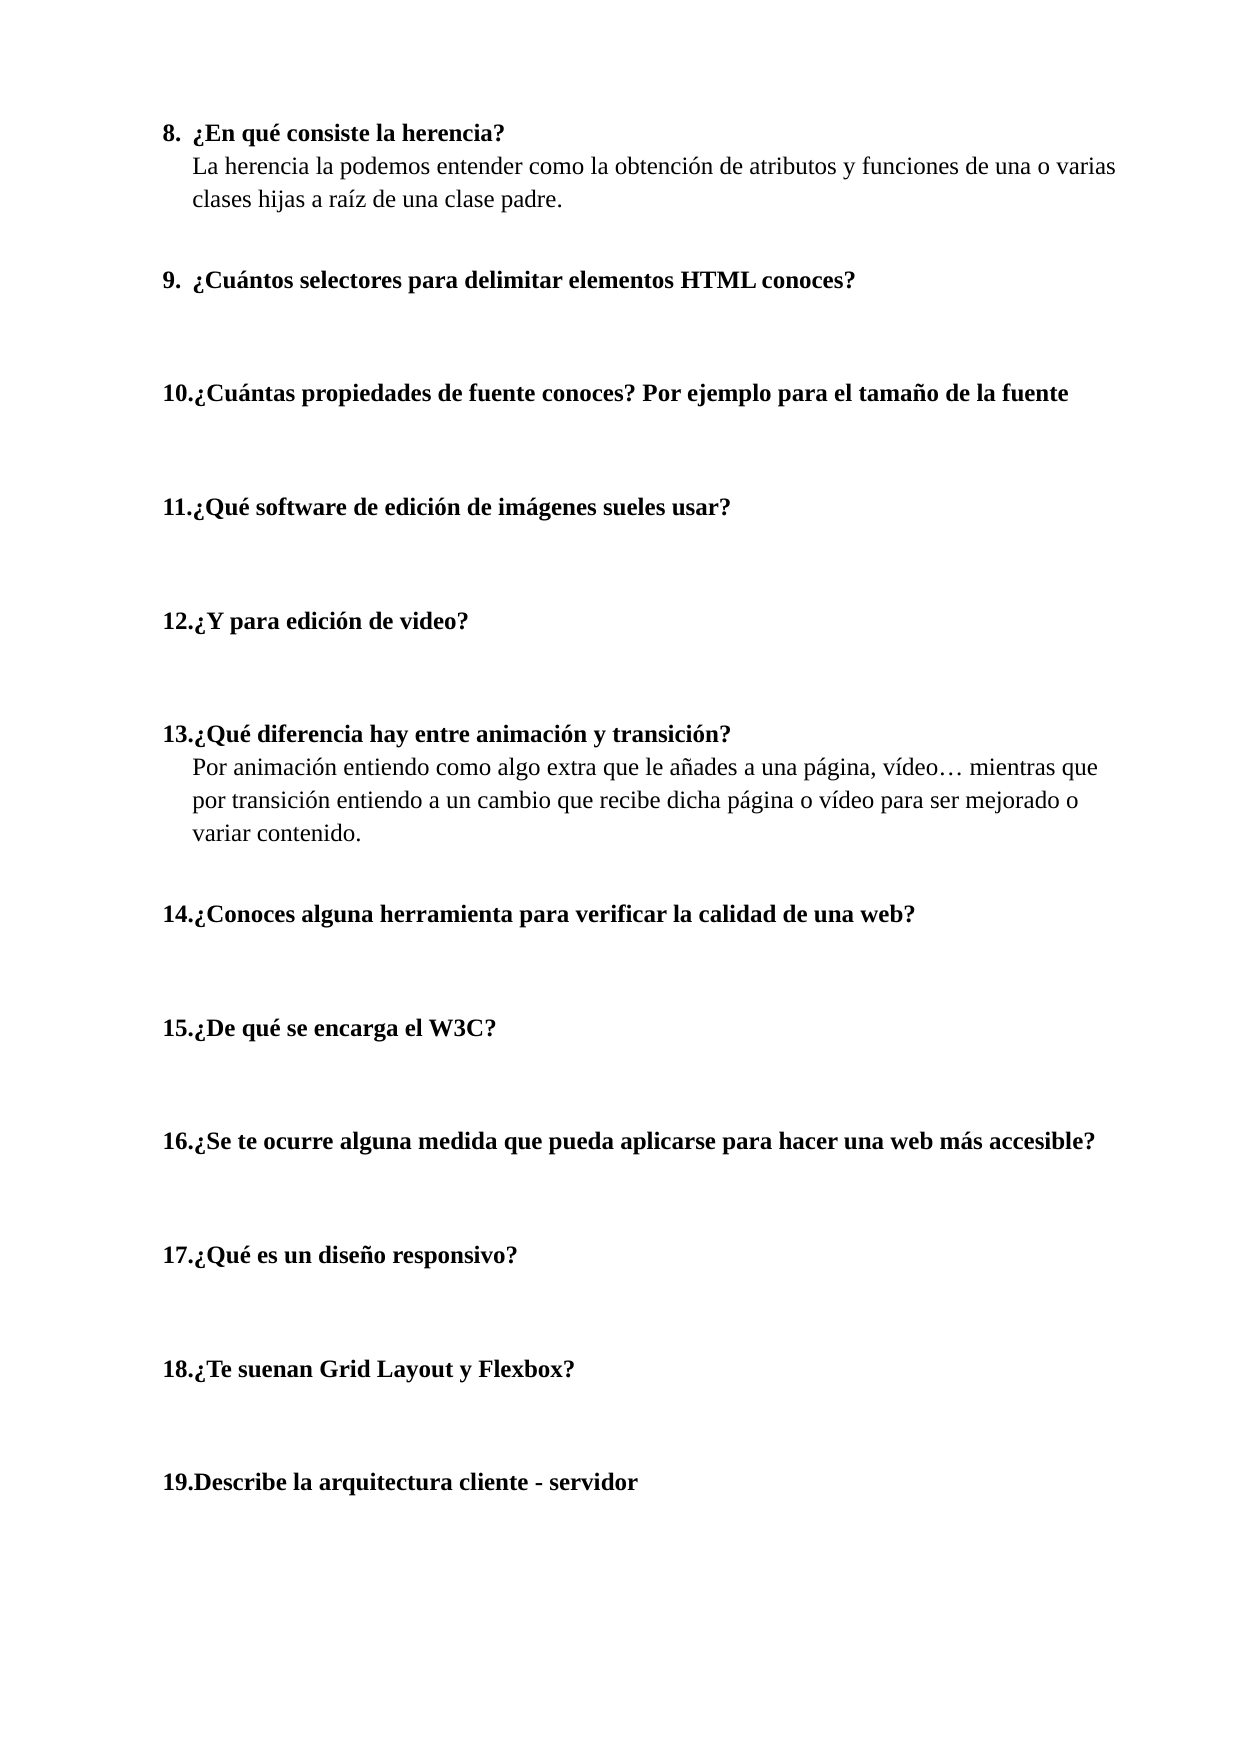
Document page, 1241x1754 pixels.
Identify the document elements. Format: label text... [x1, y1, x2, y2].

list Describe la arquitectura cliente - servidor [162, 1467, 1122, 1562]
list ¿Te suenan Grid Layout y Flexbox? [162, 1354, 1122, 1448]
list ¿Qué software de edición de imágenes sueles usar? [162, 492, 1122, 587]
list ¿Conoces alguna herramienta para verificar la calidad de una web? [162, 899, 1122, 994]
list ¿Qué diferencia hay entre animación y transición? Por animación entiendo como algo extra que le añades a una página, vídeo… mientras que por transición entiendo a un cambio que recibe dicha página o vídeo para ser mejorado o variar contenido. [162, 719, 1122, 880]
list ¿En qué consiste la herencia? La herencia la podemos entender como la obtención de atributos y funciones de una o varias clases hijas a raíz de una clase padre. [162, 118, 1122, 246]
list ¿Se te ocurre alguna medida que pueda aplicarse para hacer una web más accesible? [162, 1126, 1122, 1221]
list ¿De qué se encarga el W3C? [162, 1013, 1122, 1107]
list ¿Y para edición de video? [162, 606, 1122, 701]
list ¿Cuántos selectores para delimitar elementos HTML conoces? [162, 265, 1122, 359]
list ¿Cuántas propiedades de fuente conoces? Por ejemplo para el tamaño de la fuente [162, 378, 1122, 473]
list ¿Qué es un diseño responsivo? [162, 1240, 1122, 1335]
